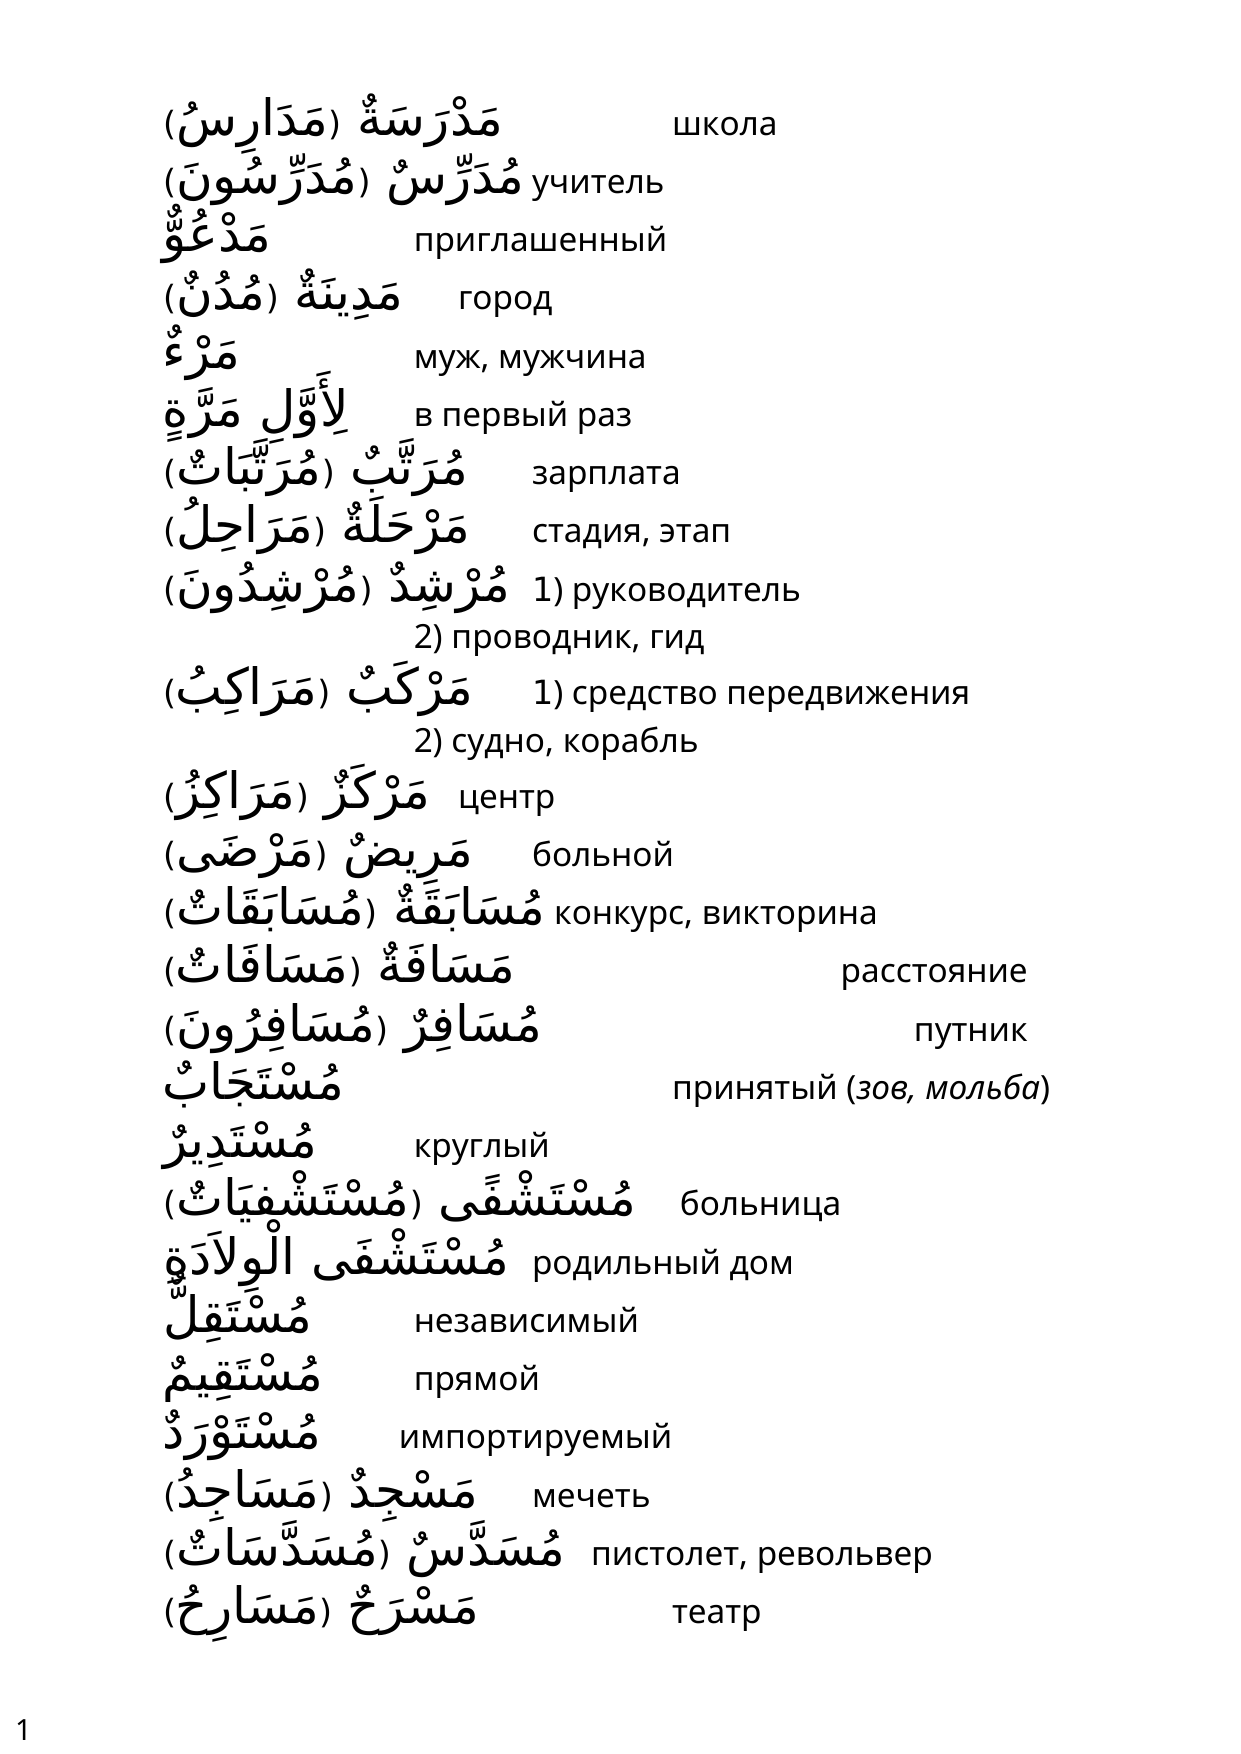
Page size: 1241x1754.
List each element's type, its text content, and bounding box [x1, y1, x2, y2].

text 2) проводник, гид [162, 613, 1078, 658]
text مَرِيضٌ (مَرْضَى) больной [162, 820, 1078, 878]
text مَسْجِدٌ (مَسَاجِدُ) мечеть [162, 1461, 1078, 1519]
text مَرْكَزٌ (مَرَاكِزُ) центр [162, 762, 1078, 820]
text 2) судно, корабль [162, 716, 1078, 762]
text مَسَافَةٌ (مَسَافَاتٌ) расстояние [162, 936, 1078, 995]
text مَسْرَحٌ (مَسَارِحُ) театр [162, 1577, 1078, 1635]
text مُسَدَّسٌ (مُسَدَّسَاتٌ) пистолет, револьвер [162, 1519, 1078, 1577]
text مُسَابَقَةٌ (مُسَابَقَاتٌ) конкурс, викторина [162, 878, 1078, 936]
text مَدِينَةٌ (مُدُنٌ) город [162, 263, 1078, 322]
text مُرْشِدٌ (مُرْشِدُونَ) 1) руководитель [162, 554, 1078, 613]
text مُسْتَقِلٌّ независимый [162, 1286, 1078, 1344]
text مَرْكَبٌ (مَرَاكِبُ) 1) средство передвижения [162, 658, 1078, 716]
text لِأَوَّلِ مَرَّةٍ в первый раз [162, 380, 1078, 438]
text مُسْتَقِيمٌ прямой [162, 1344, 1078, 1402]
text مُسْتَوْرَدٌ импортируемый [162, 1402, 1078, 1461]
text مُسْتَجَابٌ принятый (зов, мольба) [162, 1053, 1078, 1111]
text مُسْتَشْفَى الْوِلاَدَةِ родильный дом [162, 1228, 1078, 1286]
text مَرْحَلَةٌ (مَرَاحِلُ) стадия, этап [162, 496, 1078, 554]
text مَرْءٌ муж, мужчина [162, 322, 1078, 380]
text مُرَتَّبٌ (مُرَتَّبَاتٌ) зарплата [162, 438, 1078, 496]
text مَدْرَسَةٌ (مَدَارِسُ) школа [162, 89, 1078, 147]
text مُسْتَدِيرٌ круглый [162, 1111, 1078, 1169]
text مَدْعُوٌّ приглашенный [162, 205, 1078, 263]
text مُسْتَشْفًى (مُسْتَشْفيَاتٌ) больница [162, 1169, 1078, 1228]
text مُسَافِرٌ (مُسَافِرُونَ) путник [162, 995, 1078, 1053]
text مُدَرِّسٌ (مُدَرِّسُونَ) учитель [162, 147, 1078, 205]
